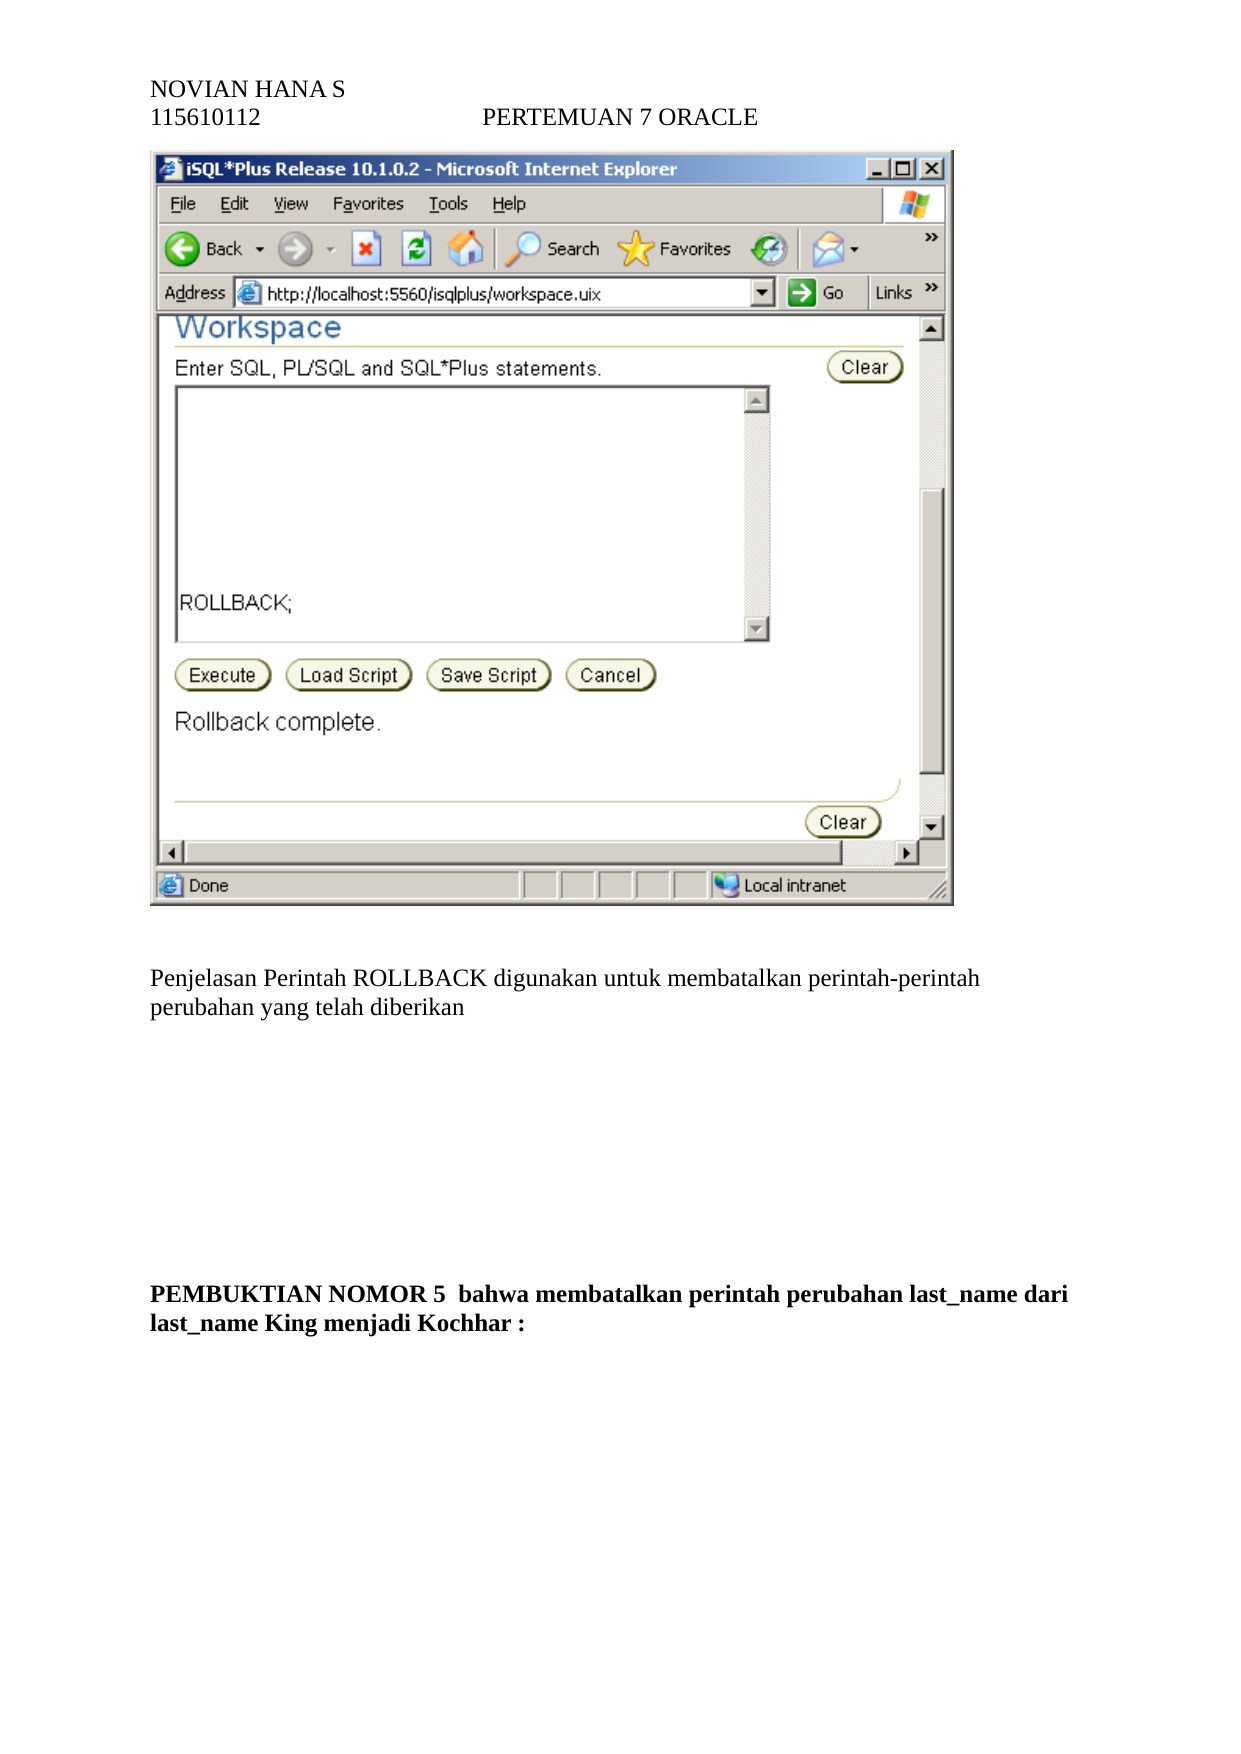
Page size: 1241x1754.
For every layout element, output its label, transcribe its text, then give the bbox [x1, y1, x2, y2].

text Penjelasan Perintah ROLLBACK digunakan untuk membatalkan perintah-perintah perubahan yang telah diberikan [150, 963, 1090, 1021]
text PEMBUKTIAN NOMOR 5 bahwa membatalkan perintah perubahan last_name dari last_name King menjadi Kochhar : [150, 1279, 1090, 1337]
picture [150, 150, 954, 906]
